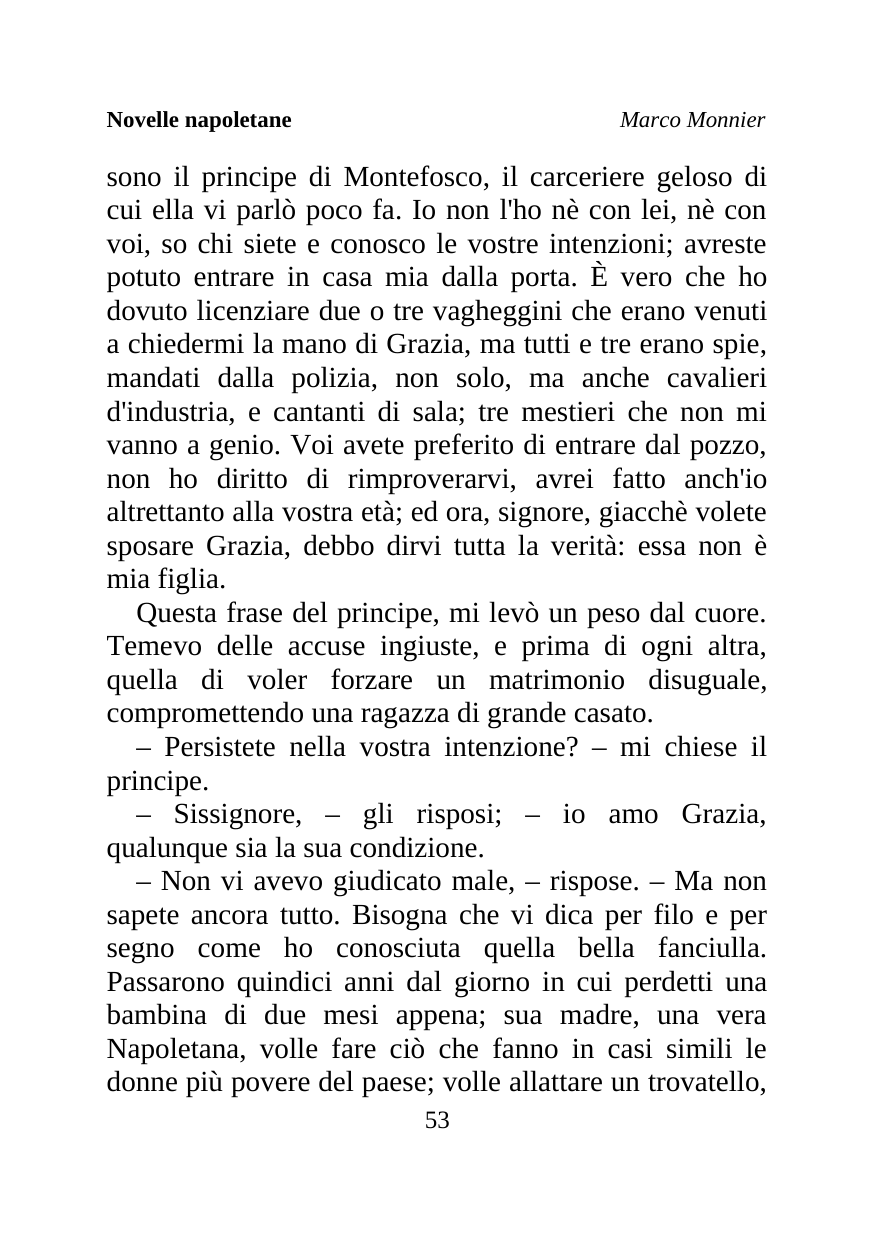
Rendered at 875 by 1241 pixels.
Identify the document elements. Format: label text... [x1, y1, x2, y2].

text – Persistete nella vostra intenzione? – mi chiese il principe. [106, 729, 768, 796]
text – Non vi avevo giudicato male, – rispose. – Ma non sapete ancora tutto. Bisogna che vi dica per filo e per segno come ho conosciuta quella bella fanciulla. Passarono quindici anni dal giorno in cui perdetti una bambina di due mesi appena; sua madre, una vera Napoletana, volle fare ciò che fanno in casi simili le donne più povere del paese; volle allattare un trovatello, [106, 863, 768, 1098]
text Questa frase del principe, mi levò un peso dal cuore. Temevo delle accuse ingiuste, e prima di ogni altra, quella di voler forzare un matrimonio disuguale, compromettendo una ragazza di grande casato. [106, 595, 768, 729]
text sono il principe di Montefosco, il carceriere geloso di cui ella vi parlò poco fa. Io non l'ho nè con lei, nè con voi, so chi siete e conosco le vostre intenzioni; avreste potuto entrare in casa mia dalla porta. È vero che ho dovuto licenziare due o tre vagheggini che erano venuti a chiedermi la mano di Grazia, ma tutti e tre erano spie, mandati dalla polizia, non solo, ma anche cavalieri d'industria, e cantanti di sala; tre mestieri che non mi vanno a genio. Voi avete preferito di entrare dal pozzo, non ho diritto di rimproverarvi, avrei fatto anch'io altrettanto alla vostra età; ed ora, signore, giacchè volete sposare Grazia, debbo dirvi tutta la verità: essa non è mia figlia. [106, 159, 768, 595]
text – Sissignore, – gli risposi; – io amo Grazia, qualunque sia la sua condizione. [106, 796, 768, 863]
